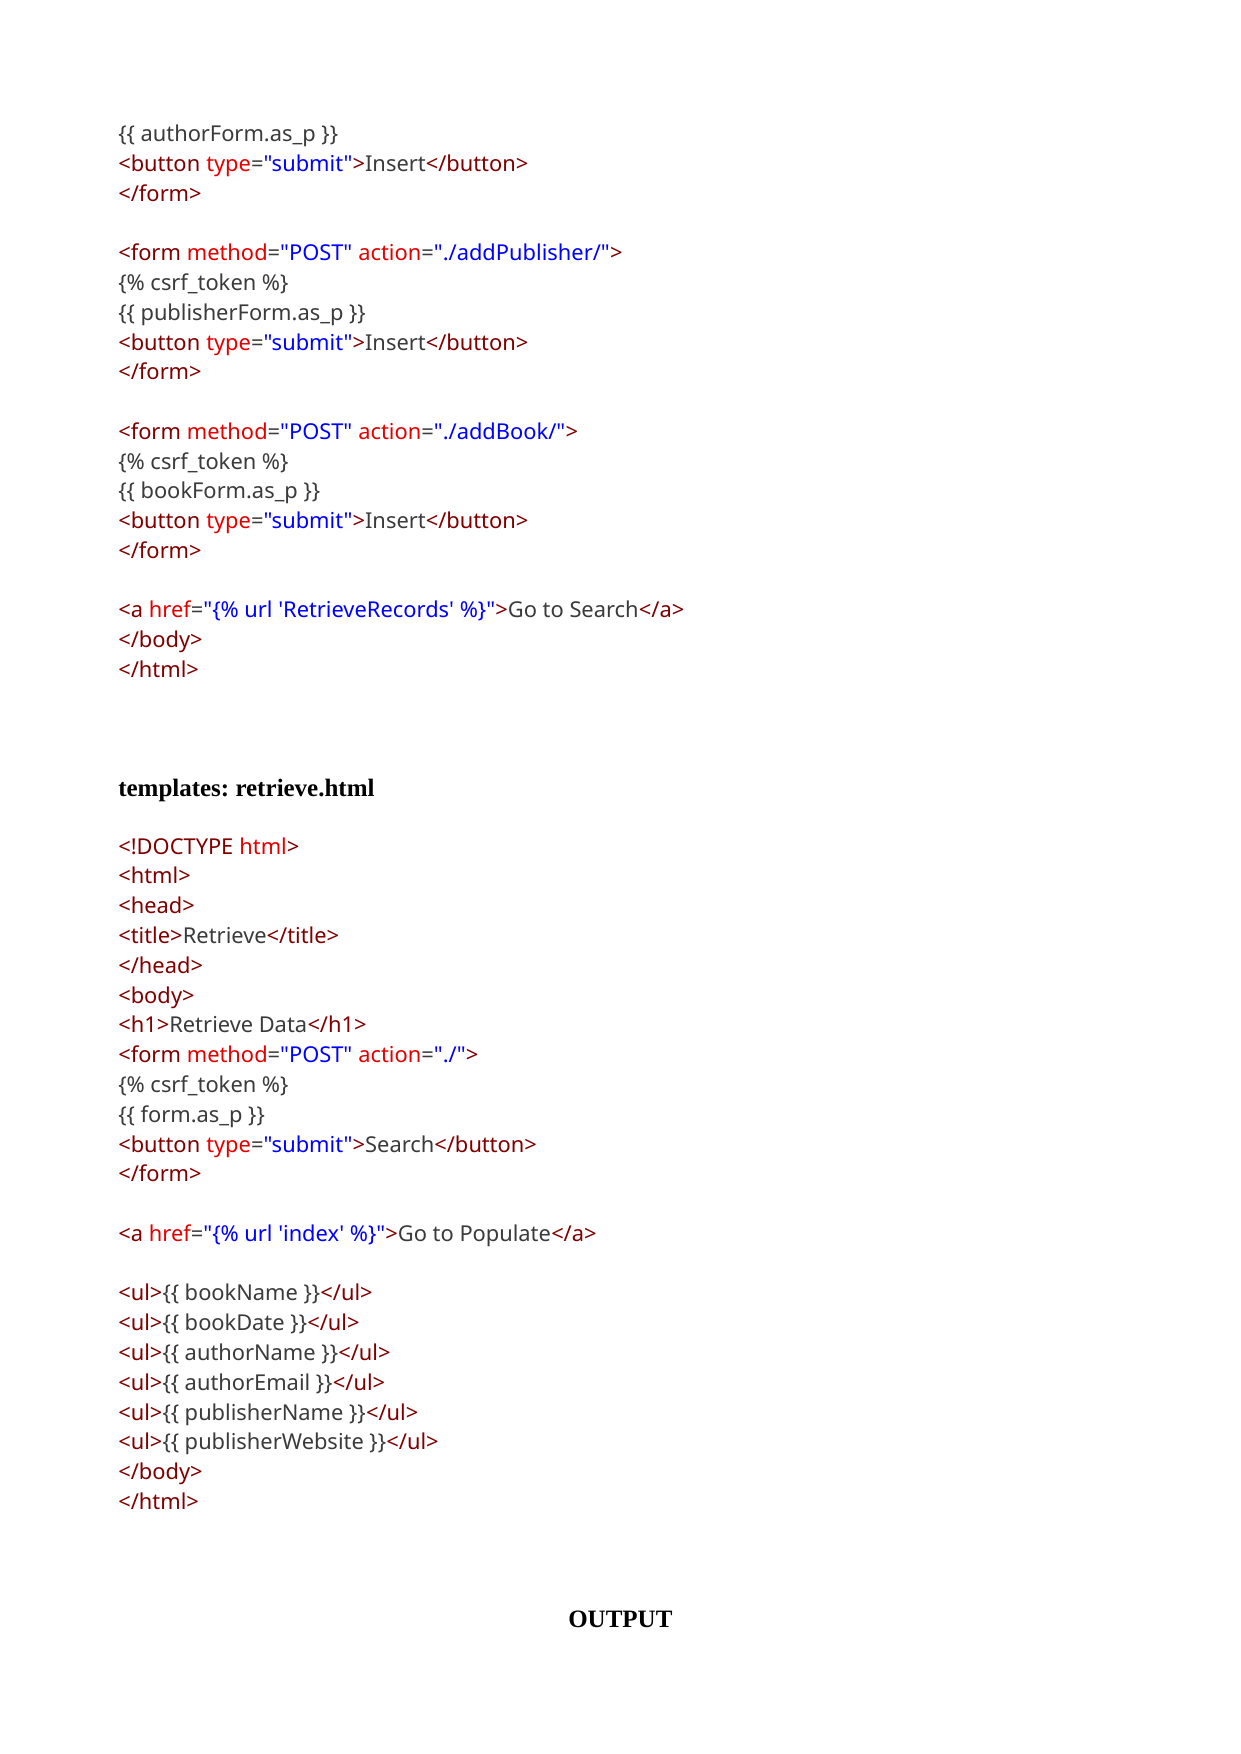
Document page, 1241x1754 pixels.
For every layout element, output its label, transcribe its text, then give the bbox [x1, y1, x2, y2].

text <ul>{{ authorEmail }}</ul> [118, 1367, 1122, 1397]
text </form> [118, 535, 1122, 565]
text {{ publisherForm.as_p }} [118, 297, 1122, 327]
text <button type="submit">Insert</button> [118, 505, 1122, 535]
text {% csrf_token %} [118, 267, 1122, 297]
text </html> [118, 654, 1122, 684]
text </html> [118, 1486, 1122, 1516]
text <body> [118, 980, 1122, 1009]
text <a href="{% url 'RetrieveRecords' %}">Go to Search</a> [118, 594, 1122, 624]
text <ul>{{ bookDate }}</ul> [118, 1307, 1122, 1337]
text <head> [118, 890, 1122, 920]
text {{ authorForm.as_p }} [118, 118, 1122, 148]
text <!DOCTYPE html> [118, 831, 1122, 861]
text <a href="{% url 'index' %}">Go to Populate</a> [118, 1218, 1122, 1248]
text OUTPUT [118, 1604, 1122, 1633]
text <form method="POST" action="./"> [118, 1039, 1122, 1069]
text {{ form.as_p }} [118, 1099, 1122, 1129]
text {% csrf_token %} [118, 446, 1122, 475]
text <ul>{{ bookName }}</ul> [118, 1277, 1122, 1307]
text templates: retrieve.html [118, 773, 1122, 802]
text <ul>{{ authorName }}</ul> [118, 1337, 1122, 1367]
text <ul>{{ publisherName }}</ul> [118, 1397, 1122, 1426]
text </form> [118, 178, 1122, 207]
text </body> [118, 624, 1122, 654]
text <h1>Retrieve Data</h1> [118, 1009, 1122, 1039]
text {{ bookForm.as_p }} [118, 475, 1122, 505]
text <button type="submit">Search</button> [118, 1129, 1122, 1158]
text <form method="POST" action="./addBook/"> [118, 416, 1122, 446]
text <button type="submit">Insert</button> [118, 148, 1122, 178]
text <button type="submit">Insert</button> [118, 327, 1122, 356]
text <ul>{{ publisherWebsite }}</ul> [118, 1426, 1122, 1456]
text </body> [118, 1456, 1122, 1486]
text <title>Retrieve</title> [118, 920, 1122, 950]
text </form> [118, 356, 1122, 386]
text {% csrf_token %} [118, 1069, 1122, 1099]
text </head> [118, 950, 1122, 980]
text <form method="POST" action="./addPublisher/"> [118, 237, 1122, 267]
text <html> [118, 861, 1122, 890]
text </form> [118, 1158, 1122, 1188]
